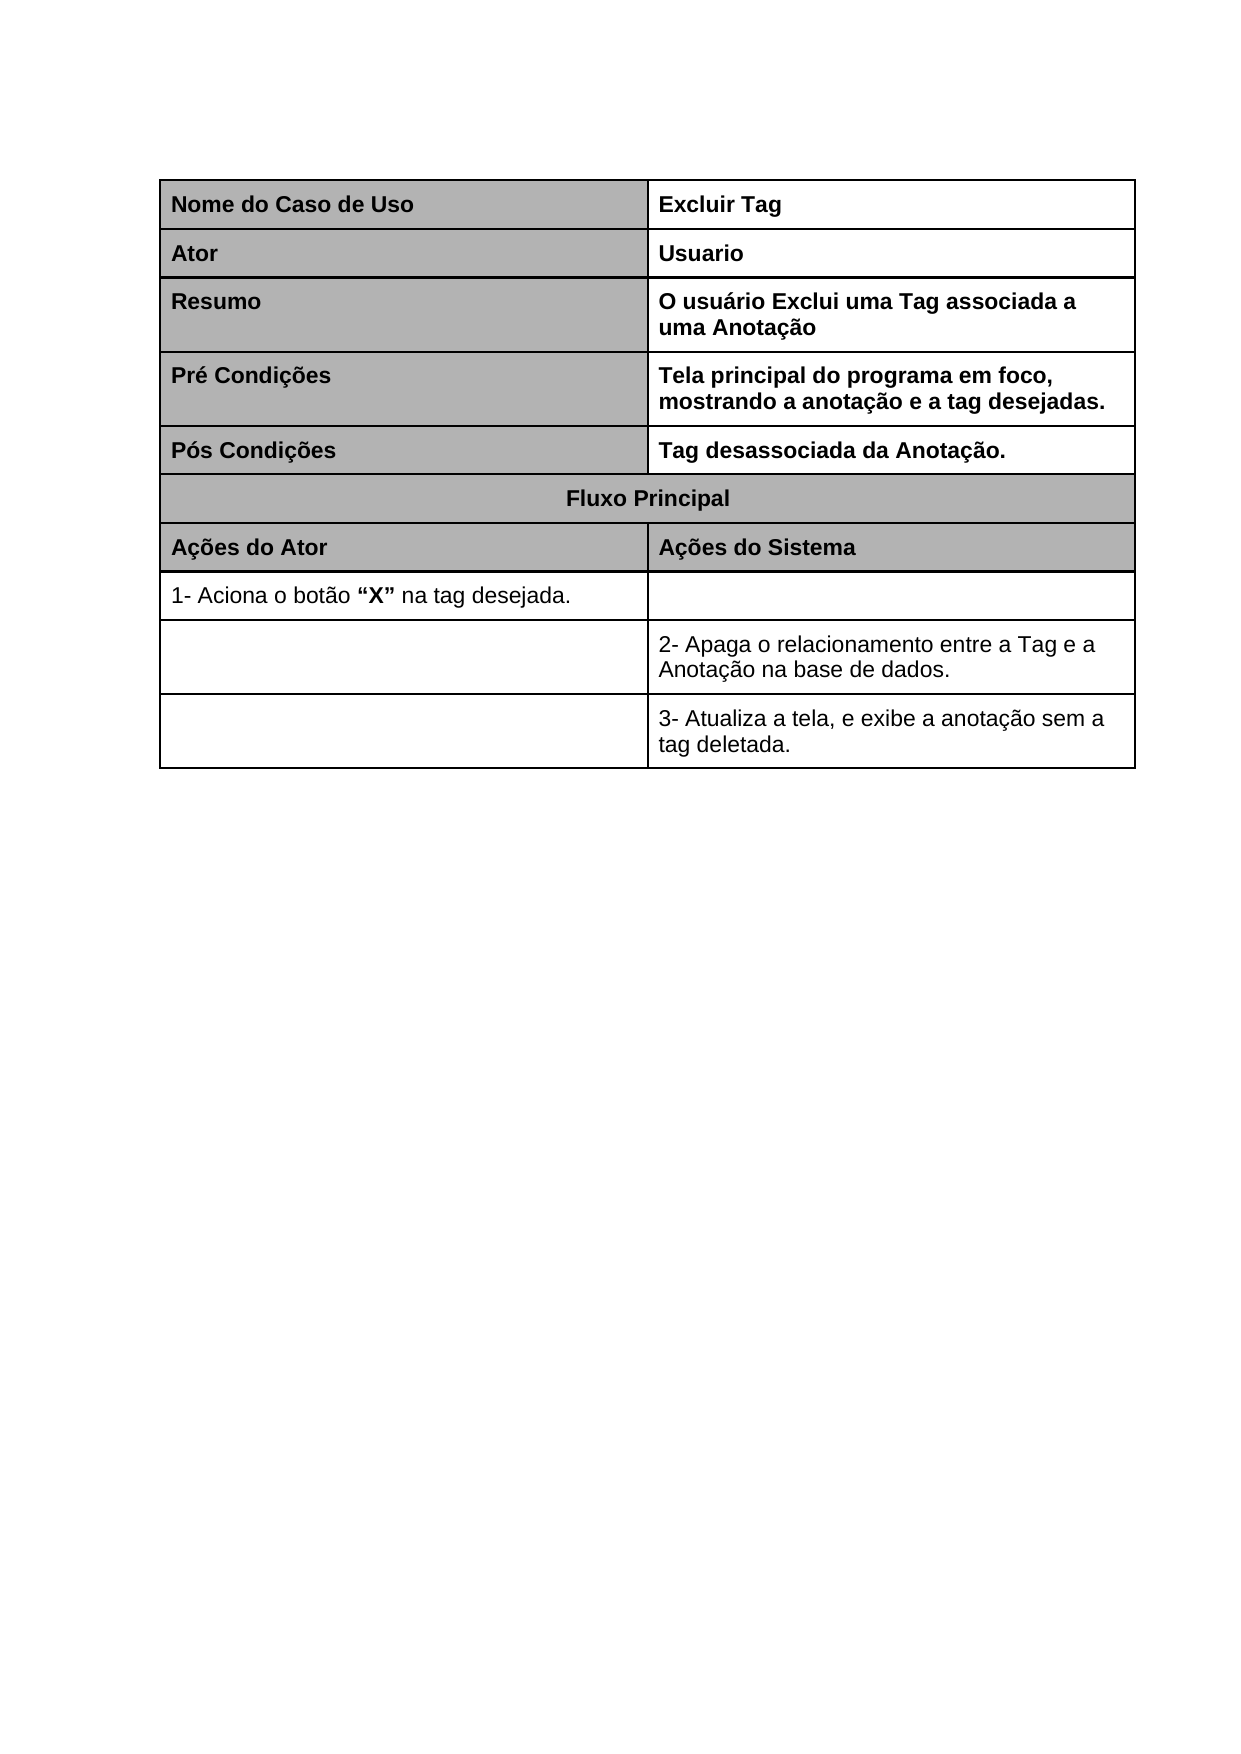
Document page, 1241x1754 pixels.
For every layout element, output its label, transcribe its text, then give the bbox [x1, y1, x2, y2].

table_header Nome do Caso de Uso [161, 181, 647, 228]
table_cell Pré Condições [161, 353, 647, 425]
table_cell [649, 573, 1134, 619]
table_cell Tag desassociada da Anotação. [649, 427, 1134, 473]
table_cell Pós Condições [161, 427, 647, 473]
table_header Excluir Tag [649, 181, 1134, 228]
table_cell Resumo [161, 279, 647, 351]
table_cell Usuario [649, 230, 1134, 276]
table_cell 3- Atualiza a tela, e exibe a anotação sem a tag deletada. [649, 695, 1134, 767]
table_cell Ações do Ator [161, 524, 647, 570]
table_cell O usuário Exclui uma Tag associada a uma Anotação [649, 279, 1134, 351]
table_cell 1- Aciona o botão “X” na tag desejada. [161, 573, 647, 619]
table_cell 2- Apaga o relacionamento entre a Tag e a Anotação na base de dados. [649, 621, 1134, 693]
table_cell Ações do Sistema [649, 524, 1134, 570]
table_cell [161, 621, 647, 693]
table_cell [161, 695, 647, 767]
table_cell Fluxo Principal [161, 475, 1134, 522]
table_cell Ator [161, 230, 647, 276]
table_cell Tela principal do programa em foco, mostrando a anotação e a tag desejadas. [649, 353, 1134, 425]
